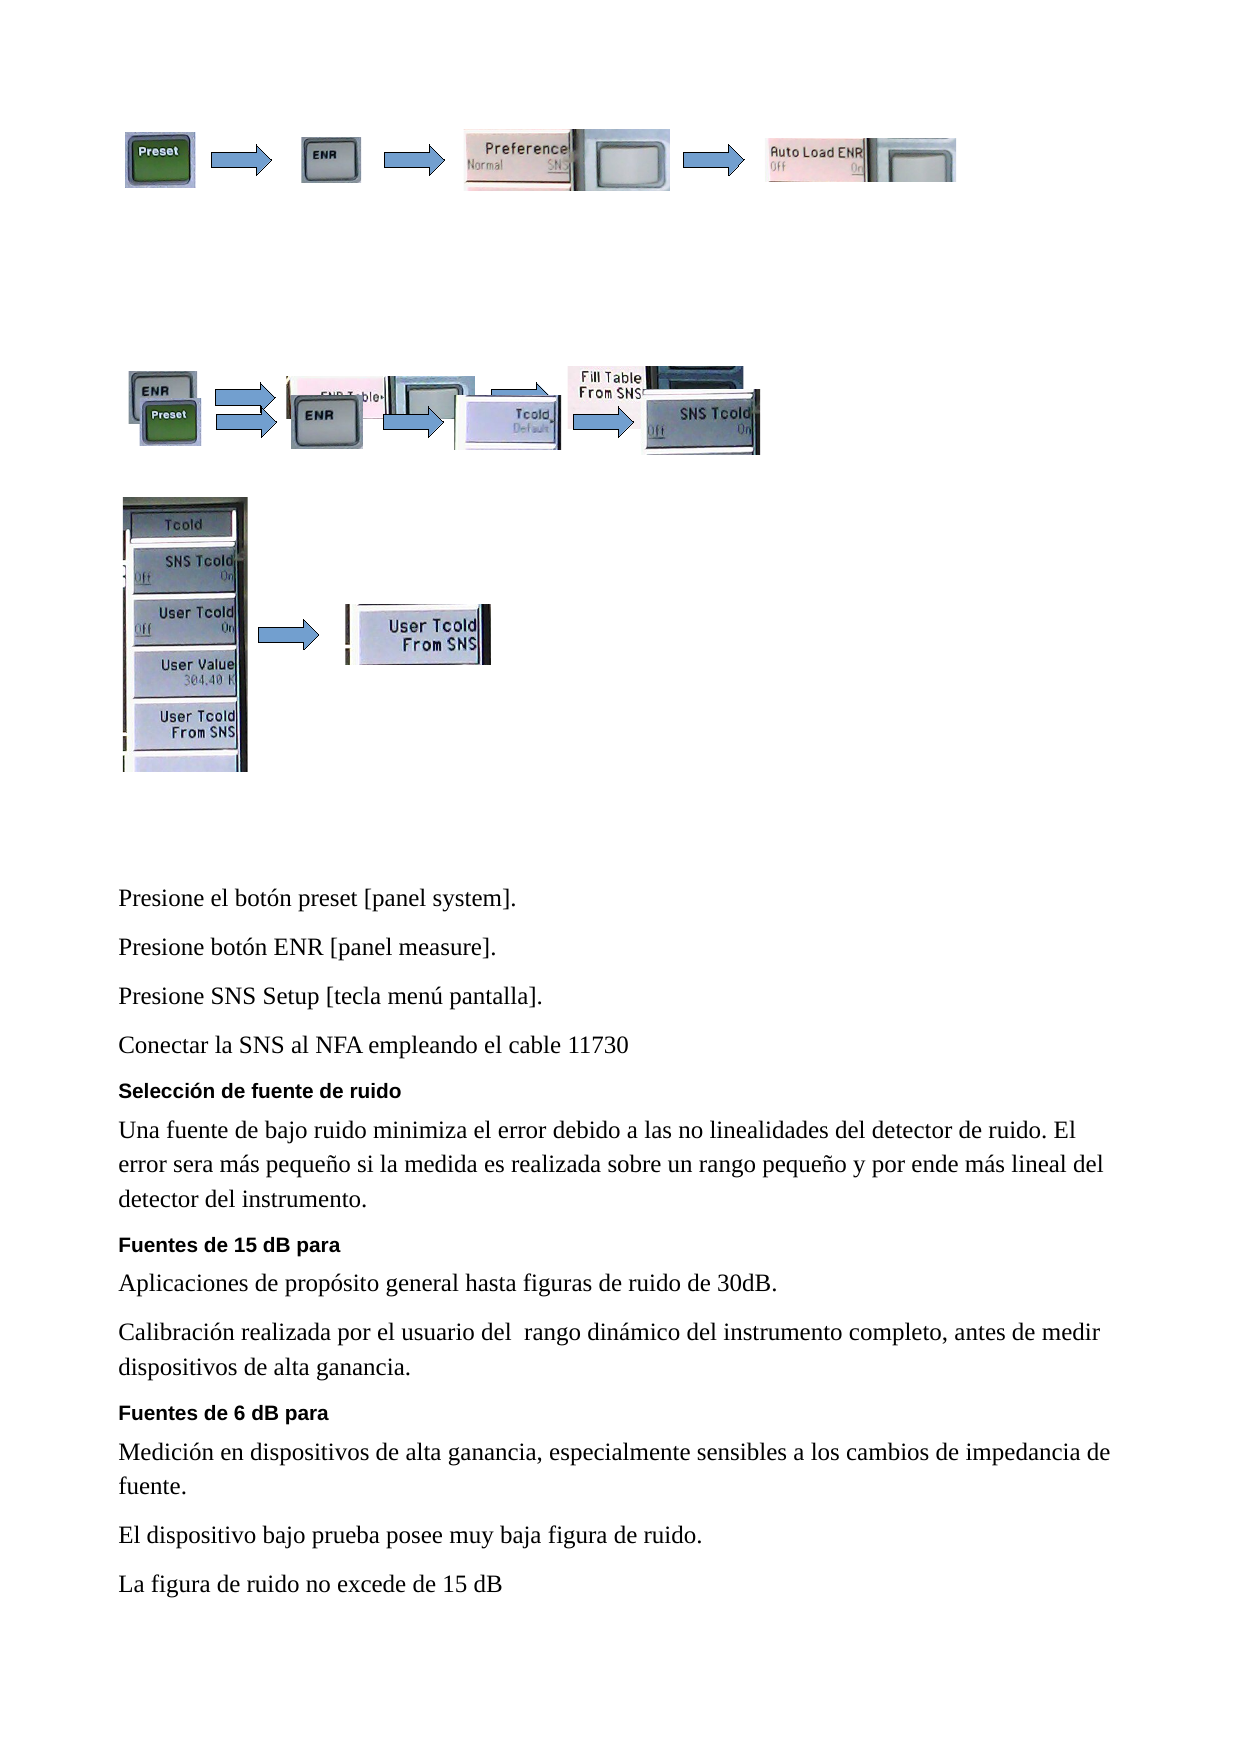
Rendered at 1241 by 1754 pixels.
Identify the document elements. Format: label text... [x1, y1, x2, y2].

picture [125, 132, 196, 188]
text Una fuente de bajo ruido minimiza el error debido a las no linealidades del detector de ruido. El error sera más pequeño si la medida es realizada sobre un rango pequeño y por ende más lineal del detector del instrumento. [118, 1115, 1122, 1212]
picture [301, 137, 362, 183]
text La figura de ruido no excede de 15 dB [118, 1569, 1122, 1598]
text El dispositivo bajo prueba posee muy baja figura de ruido. [118, 1520, 1122, 1549]
picture [286, 376, 562, 450]
picture [345, 604, 491, 665]
text Presione SNS Setup [tecla menú pantalla]. [118, 981, 1122, 1009]
subtitle Selección de fuente de ruido [118, 1079, 1122, 1103]
picture [122, 497, 248, 772]
text Calibración realizada por el usuario del rango dinámico del instrumento completo, antes de medir dispositivos de alta ganancia. [118, 1317, 1122, 1381]
picture [463, 129, 670, 191]
picture [764, 138, 957, 182]
text Medición en dispositivos de alta ganancia, especialmente sensibles a los cambios de impedancia de fuente. [118, 1437, 1122, 1500]
text Presione el botón preset [panel system]. [118, 883, 1122, 911]
subtitle Fuentes de 15 dB para [118, 1233, 1122, 1257]
text Conectar la SNS al NFA empleando el cable 11730 [118, 1030, 1122, 1059]
text Aplicaciones de propósito general hasta figuras de ruido de 30dB. [118, 1268, 1122, 1297]
subtitle Fuentes de 6 dB para [118, 1401, 1122, 1425]
picture [567, 366, 761, 455]
text Presione botón ENR [panel measure]. [118, 932, 1122, 961]
picture [128, 371, 202, 446]
